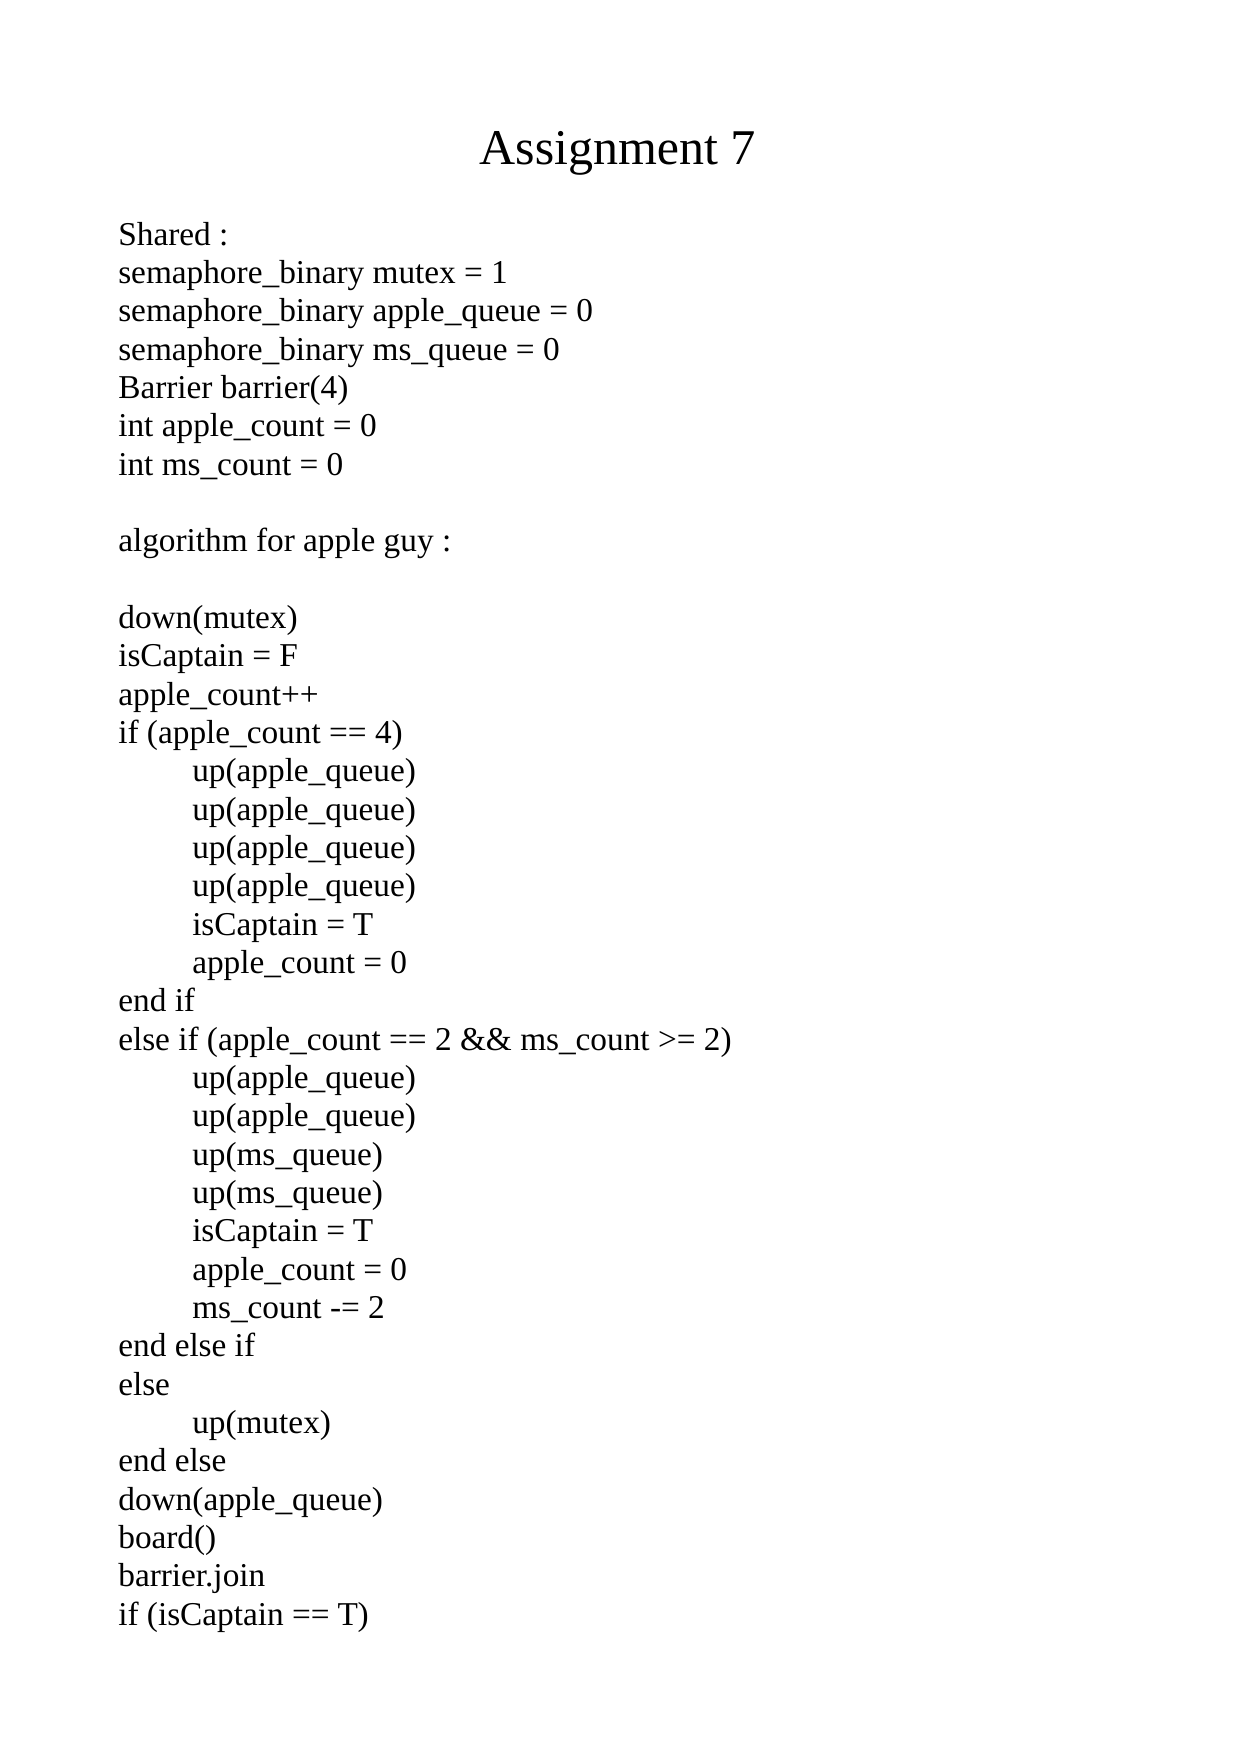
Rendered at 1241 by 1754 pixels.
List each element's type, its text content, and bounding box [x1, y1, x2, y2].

text semaphore_binary ms_queue = 0 [118, 329, 1122, 367]
text end else if [118, 1326, 1122, 1364]
text end if [118, 981, 1122, 1019]
text Assignment 7 [118, 118, 1122, 176]
text apple_count = 0 [118, 942, 1122, 981]
text else if (apple_count == 2 && ms_count >= 2) [118, 1019, 1122, 1057]
text down(mutex) [118, 597, 1122, 636]
text semaphore_binary mutex = 1 [118, 252, 1122, 291]
text down(apple_queue) [118, 1479, 1122, 1517]
text int ms_count = 0 [118, 444, 1122, 482]
text up(ms_queue) [118, 1172, 1122, 1211]
text isCaptain = T [118, 904, 1122, 942]
text end else [118, 1441, 1122, 1479]
text up(apple_queue) [118, 751, 1122, 789]
text semaphore_binary apple_queue = 0 [118, 291, 1122, 329]
text board() [118, 1517, 1122, 1556]
text up(apple_queue) [118, 1057, 1122, 1096]
text up(ms_queue) [118, 1134, 1122, 1172]
text Barrier barrier(4) [118, 367, 1122, 406]
text isCaptain = T [118, 1211, 1122, 1249]
text barrier.join [118, 1556, 1122, 1594]
text up(apple_queue) [118, 789, 1122, 827]
text int apple_count = 0 [118, 406, 1122, 444]
text ms_count -= 2 [118, 1287, 1122, 1326]
text if (isCaptain == T) [118, 1594, 1122, 1632]
text if (apple_count == 4) [118, 712, 1122, 751]
text Shared : [118, 214, 1122, 252]
text up(mutex) [118, 1402, 1122, 1441]
text apple_count++ [118, 674, 1122, 712]
text apple_count = 0 [118, 1249, 1122, 1287]
text up(apple_queue) [118, 866, 1122, 904]
text up(apple_queue) [118, 827, 1122, 866]
text up(apple_queue) [118, 1096, 1122, 1134]
text algorithm for apple guy : [118, 521, 1122, 559]
text isCaptain = F [118, 636, 1122, 674]
text else [118, 1364, 1122, 1402]
